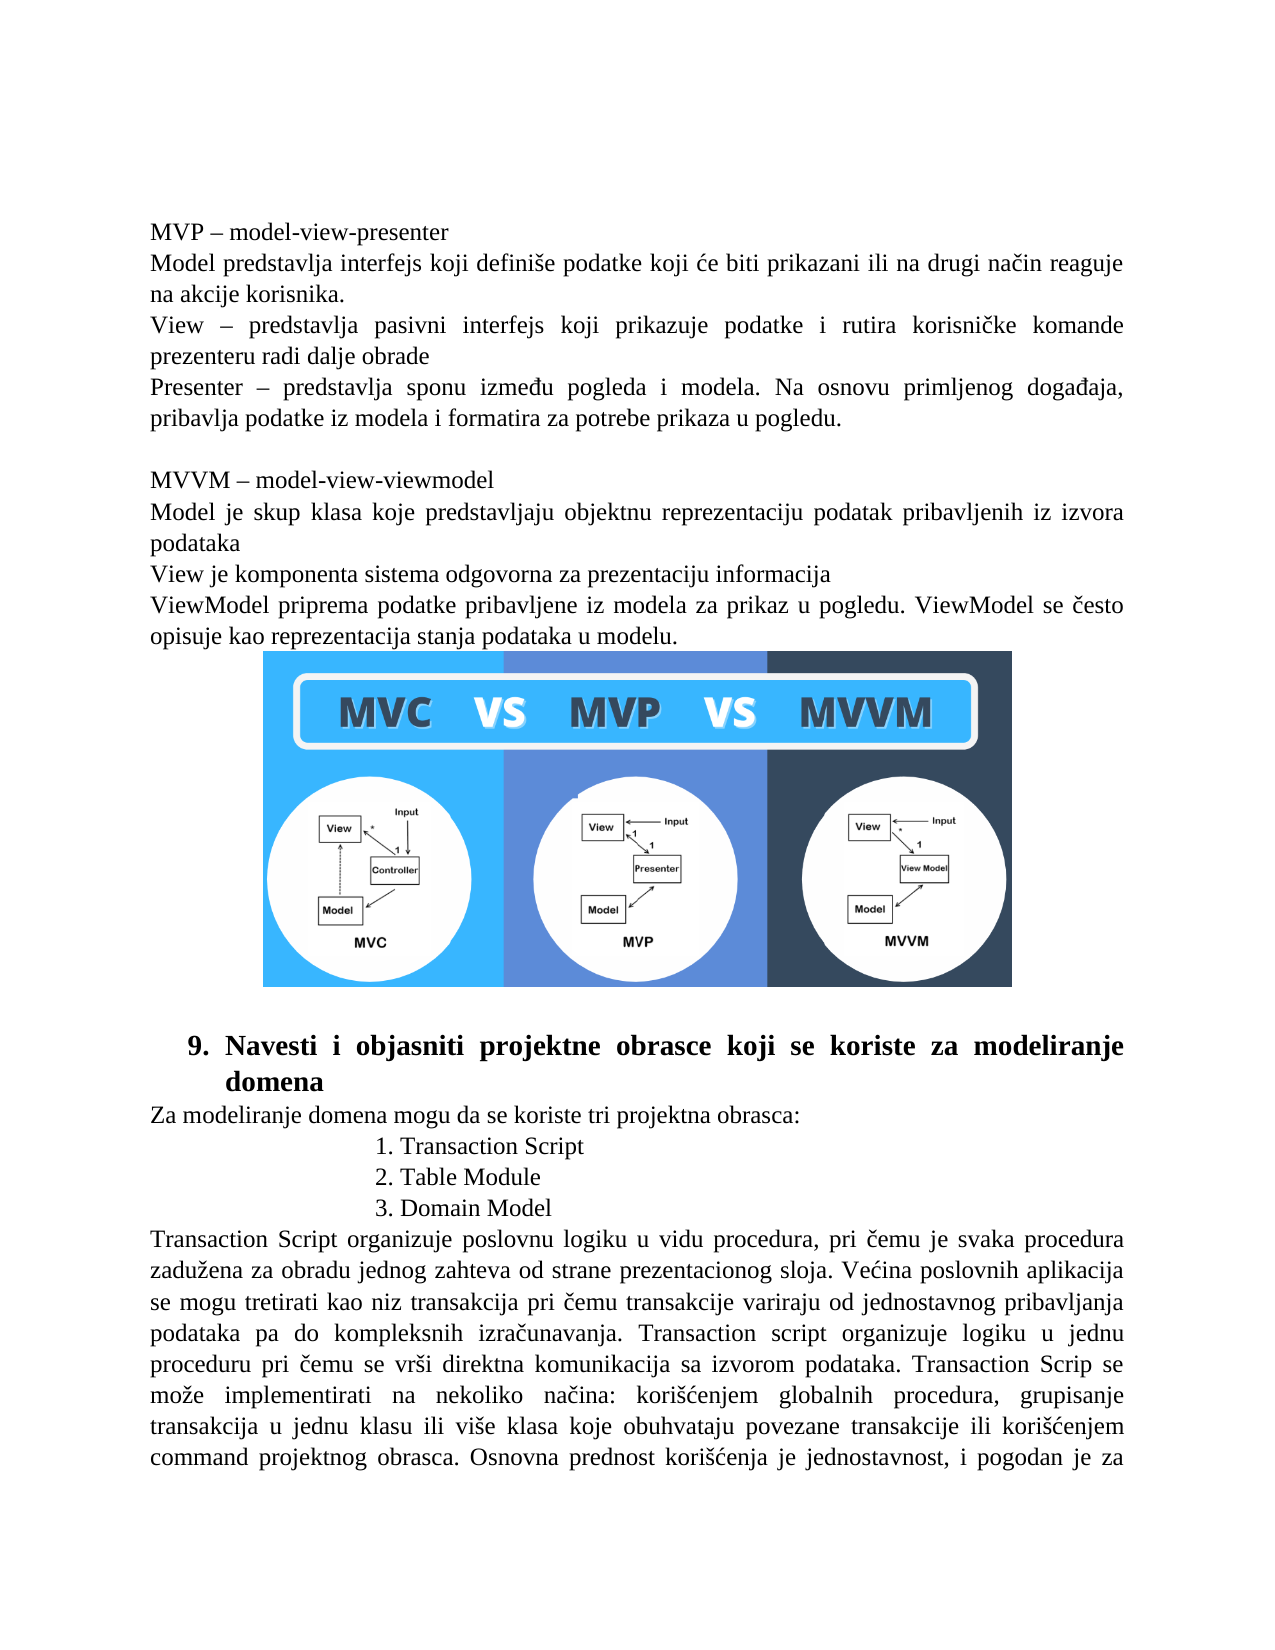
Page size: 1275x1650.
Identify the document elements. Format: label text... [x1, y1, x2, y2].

list MVP – model-view-presenter [150, 217, 1125, 246]
list Presenter – predstavlja sponu između pogleda i modela. Na osnovu primljenog događaja, pribavlja podatke iz modela i formatira za potrebe prikaza u pogledu. [150, 372, 1125, 432]
list Za modeliranje domena mogu da se koriste tri projektna obrasca: [150, 1100, 1125, 1129]
picture [263, 651, 1012, 987]
list 2. Table Module [150, 1162, 1125, 1191]
list ViewModel priprema podatke pribavljene iz modela za prikaz u pogledu. ViewModel se često opisuje kao reprezentacija stanja podataka u modelu. [150, 590, 1125, 649]
list 3. Domain Model [150, 1193, 1125, 1222]
list 1. Transaction Script [150, 1131, 1125, 1160]
list View – predstavlja pasivni interfejs koji prikazuje podatke i rutira korisničke komande prezenteru radi dalje obrade [150, 310, 1125, 370]
list Model predstavlja interfejs koji definiše podatke koji će biti prikazani ili na drugi način reaguje na akcije korisnika. [150, 248, 1125, 308]
list Model je skup klasa koje predstavljaju objektnu reprezentaciju podatak pribavljenih iz izvora podataka [150, 497, 1125, 556]
list Transaction Script organizuje poslovnu logiku u vidu procedura, pri čemu je svaka procedura zadužena za obradu jednog zahteva od strane prezentacionog sloja. Većina poslovnih aplikacija se mogu tretirati kao niz transakcija pri čemu transakcije variraju od jednostavnog pribavljanja podataka pa do kompleksnih izračunavanja. Transaction script organizuje logiku u jednu proceduru pri čemu se vrši direktna komunikacija sa izvorom podataka. Transaction Scrip se može implementirati na nekoliko načina: korišćenjem globalnih procedura, grupisanje transakcija u jednu klasu ili više klasa koje obuhvataju povezane transakcije ili korišćenjem command projektnog obrasca. Osnovna prednost korišćenja je jednostavnost, i pogodan je za [150, 1224, 1125, 1471]
list MVVM – model-view-viewmodel [150, 466, 1125, 494]
list Navesti i objasniti projektne obrasce koji se koriste za modeliranje domena [187, 1028, 1125, 1098]
list View je komponenta sistema odgovorna za prezentaciju informacija [150, 559, 1125, 587]
